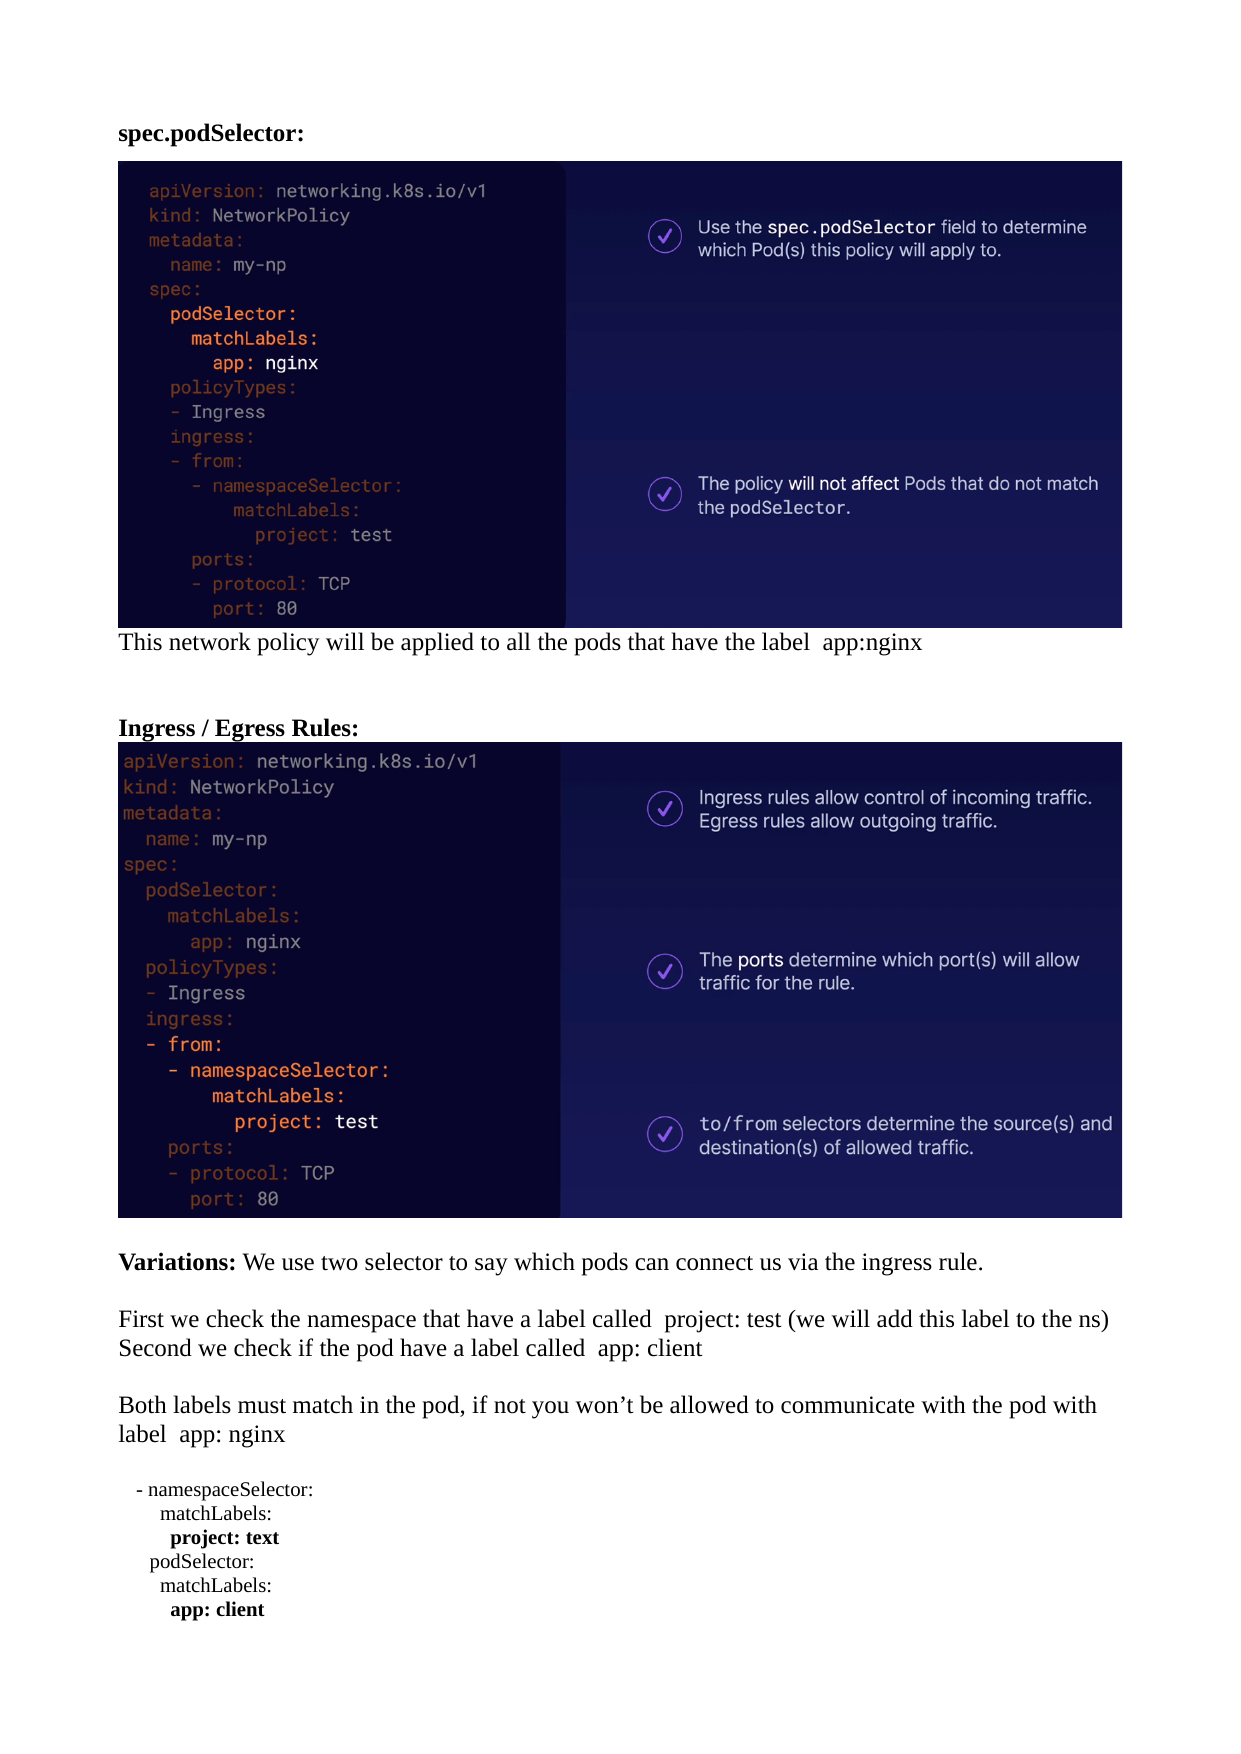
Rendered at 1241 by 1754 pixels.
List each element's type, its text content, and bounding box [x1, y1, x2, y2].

text Ingress / Egress Rules: [118, 713, 1122, 742]
text Both labels must match in the pod, if not you won’t be allowed to communicate with the pod with label app: nginx [118, 1390, 1122, 1448]
text project: text [118, 1525, 1122, 1549]
picture [118, 161, 1123, 628]
text podSelector: [118, 1549, 1122, 1573]
text [118, 147, 1122, 161]
text matchLabels: [118, 1573, 1122, 1597]
text Variations: We use two selector to say which pods can connect us via the ingress rule. [118, 1247, 1122, 1275]
text app: client [118, 1597, 1122, 1621]
text Second we check if the pod have a label called app: client [118, 1333, 1122, 1362]
text spec.podSelector: [118, 118, 1122, 147]
text - namespaceSelector: [118, 1477, 1122, 1501]
text matchLabels: [118, 1501, 1122, 1525]
picture [118, 742, 1123, 1218]
text First we check the namespace that have a label called project: test (we will add this label to the ns) [118, 1304, 1122, 1333]
text This network policy will be applied to all the pods that have the label app:nginx [118, 628, 1122, 656]
